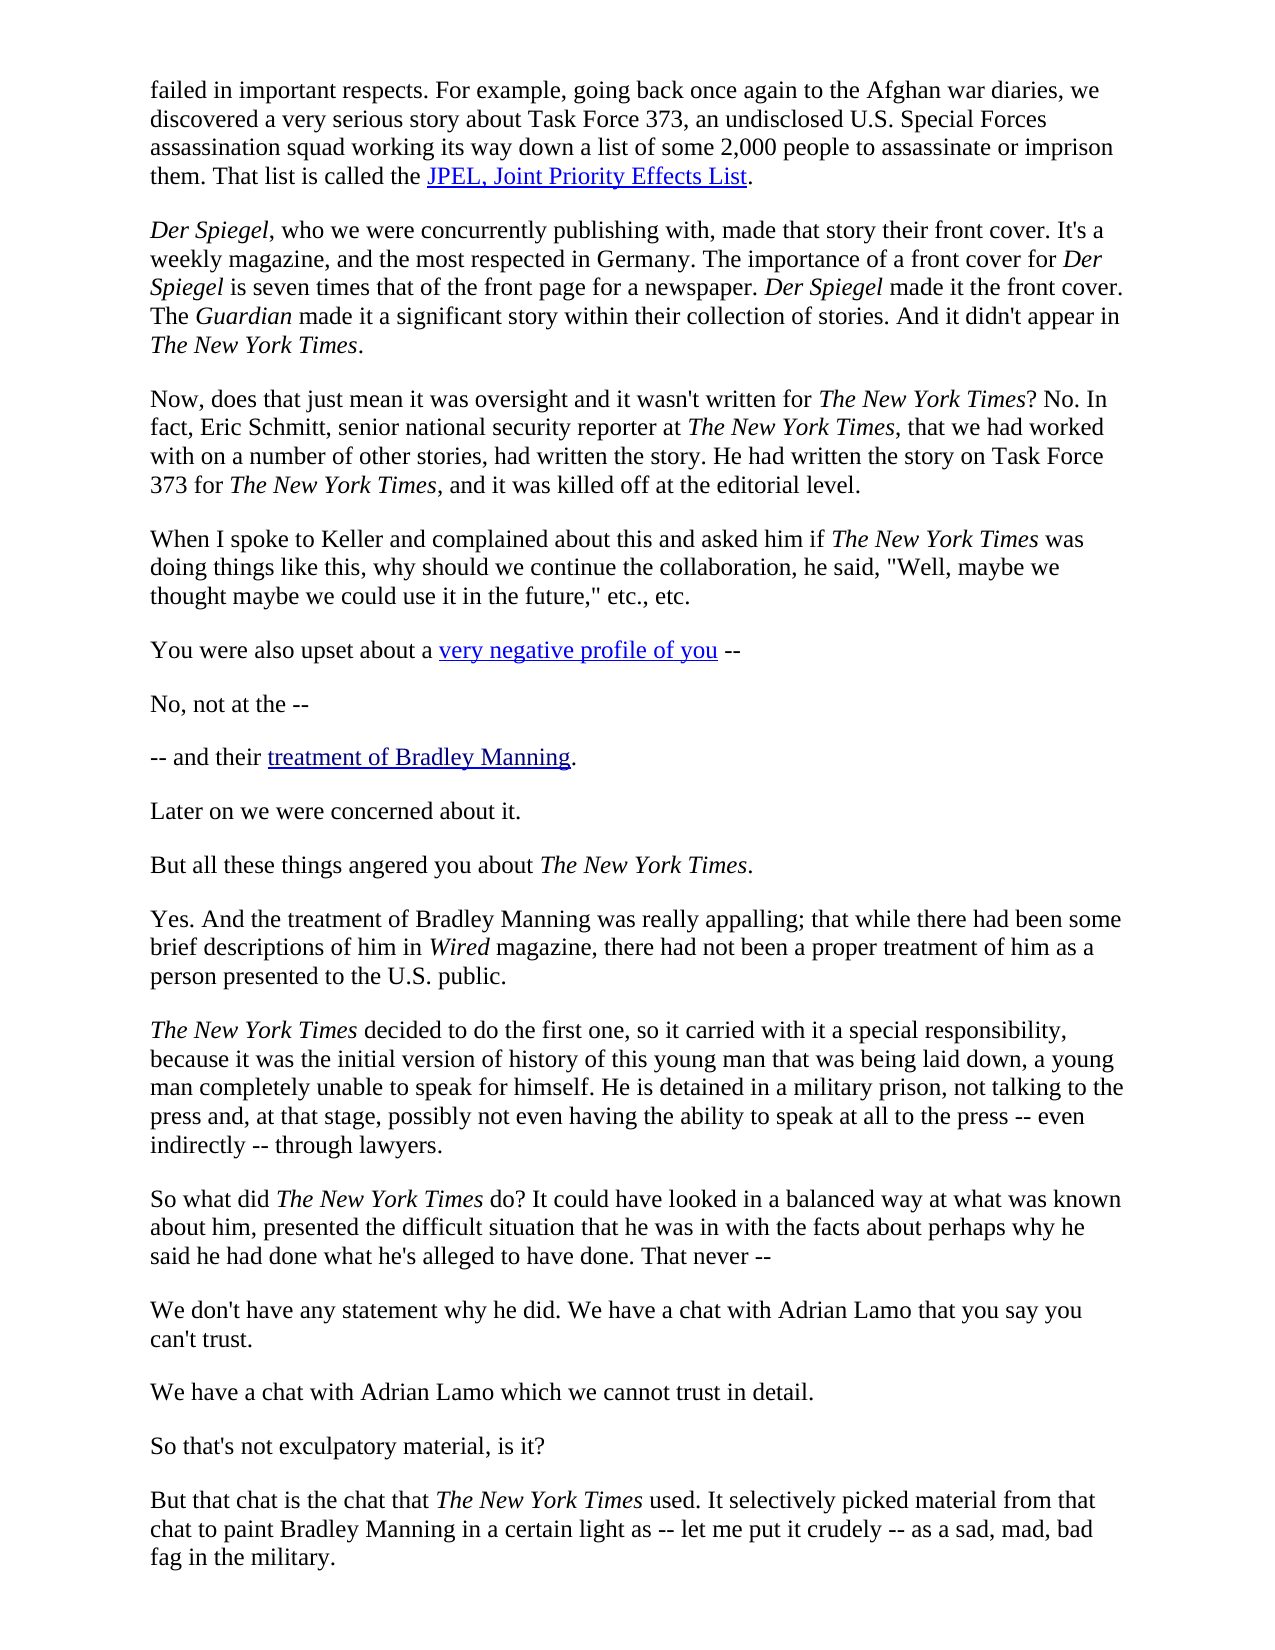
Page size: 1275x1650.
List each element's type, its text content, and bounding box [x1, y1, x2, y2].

text Yes. And the treatment of Bradley Manning was really appalling; that while there had been some brief descriptions of him in Wired magazine, there had not been a proper treatment of him as a person presented to the U.S. public. [150, 904, 1125, 990]
text failed in important respects. For example, going back once again to the Afghan war diaries, we discovered a very serious story about Task Force 373, an undisclosed U.S. Special Forces assassination squad working its way down a list of some 2,000 people to assassinate or imprison them. That list is called the JPEL, Joint Priority Effects List. [150, 75, 1125, 190]
text We have a chat with Adrian Lamo which we cannot trust in detail. [150, 1377, 1125, 1406]
text Later on we were concerned about it. [150, 796, 1125, 825]
text So that's not exculpatory material, is it? [150, 1431, 1125, 1460]
text The New York Times decided to do the first one, so it carried with it a special responsibility, because it was the initial version of history of this young man that was being laid down, a young man completely unable to speak for himself. He is detained in a military prison, not talking to the press and, at that stage, possibly not even having the ability to speak at all to the press -- even indirectly -- through lawyers. [150, 1015, 1125, 1159]
text No, not at the -- [150, 689, 1125, 717]
text But all these things angered you about The New York Times. [150, 850, 1125, 879]
text Now, does that just mean it was oversight and it wasn't written for The New York Times? No. In fact, Eric Schmitt, senior national security reporter at The New York Times, that we had worked with on a number of other stories, had written the story. He had written the story on Task Force 373 for The New York Times, and it was killed off at the editorial level. [150, 384, 1125, 499]
text You were also upset about a very negative profile of you -- [150, 635, 1125, 664]
text We don't have any statement why he did. We have a chat with Adrian Lamo that you say you can't trust. [150, 1295, 1125, 1352]
text -- and their treatment of Bradley Manning. [150, 742, 1125, 771]
text Der Spiegel, who we were concurrently publishing with, made that story their front cover. It's a weekly magazine, and the most respected in Germany. The importance of a front cover for Der Spiegel is seven times that of the front page for a newspaper. Der Spiegel made it the front cover. The Guardian made it a significant story within their collection of stories. And it didn't appear in The New York Times. [150, 215, 1125, 359]
text When I spoke to Keller and complained about this and asked him if The New York Times was doing things like this, why should we continue the collaboration, he said, "Well, maybe we thought maybe we could use it in the future," etc., etc. [150, 524, 1125, 610]
text So what did The New York Times do? It could have looked in a balanced way at what was known about him, presented the difficult situation that he was in with the facts about perhaps why he said he had done what he's alleged to have done. That never -- [150, 1184, 1125, 1270]
text But that chat is the chat that The New York Times used. It selectively picked material from that chat to paint Bradley Manning in a certain light as -- let me put it crudely -- as a sad, mad, bad fag in the military. [150, 1485, 1125, 1571]
